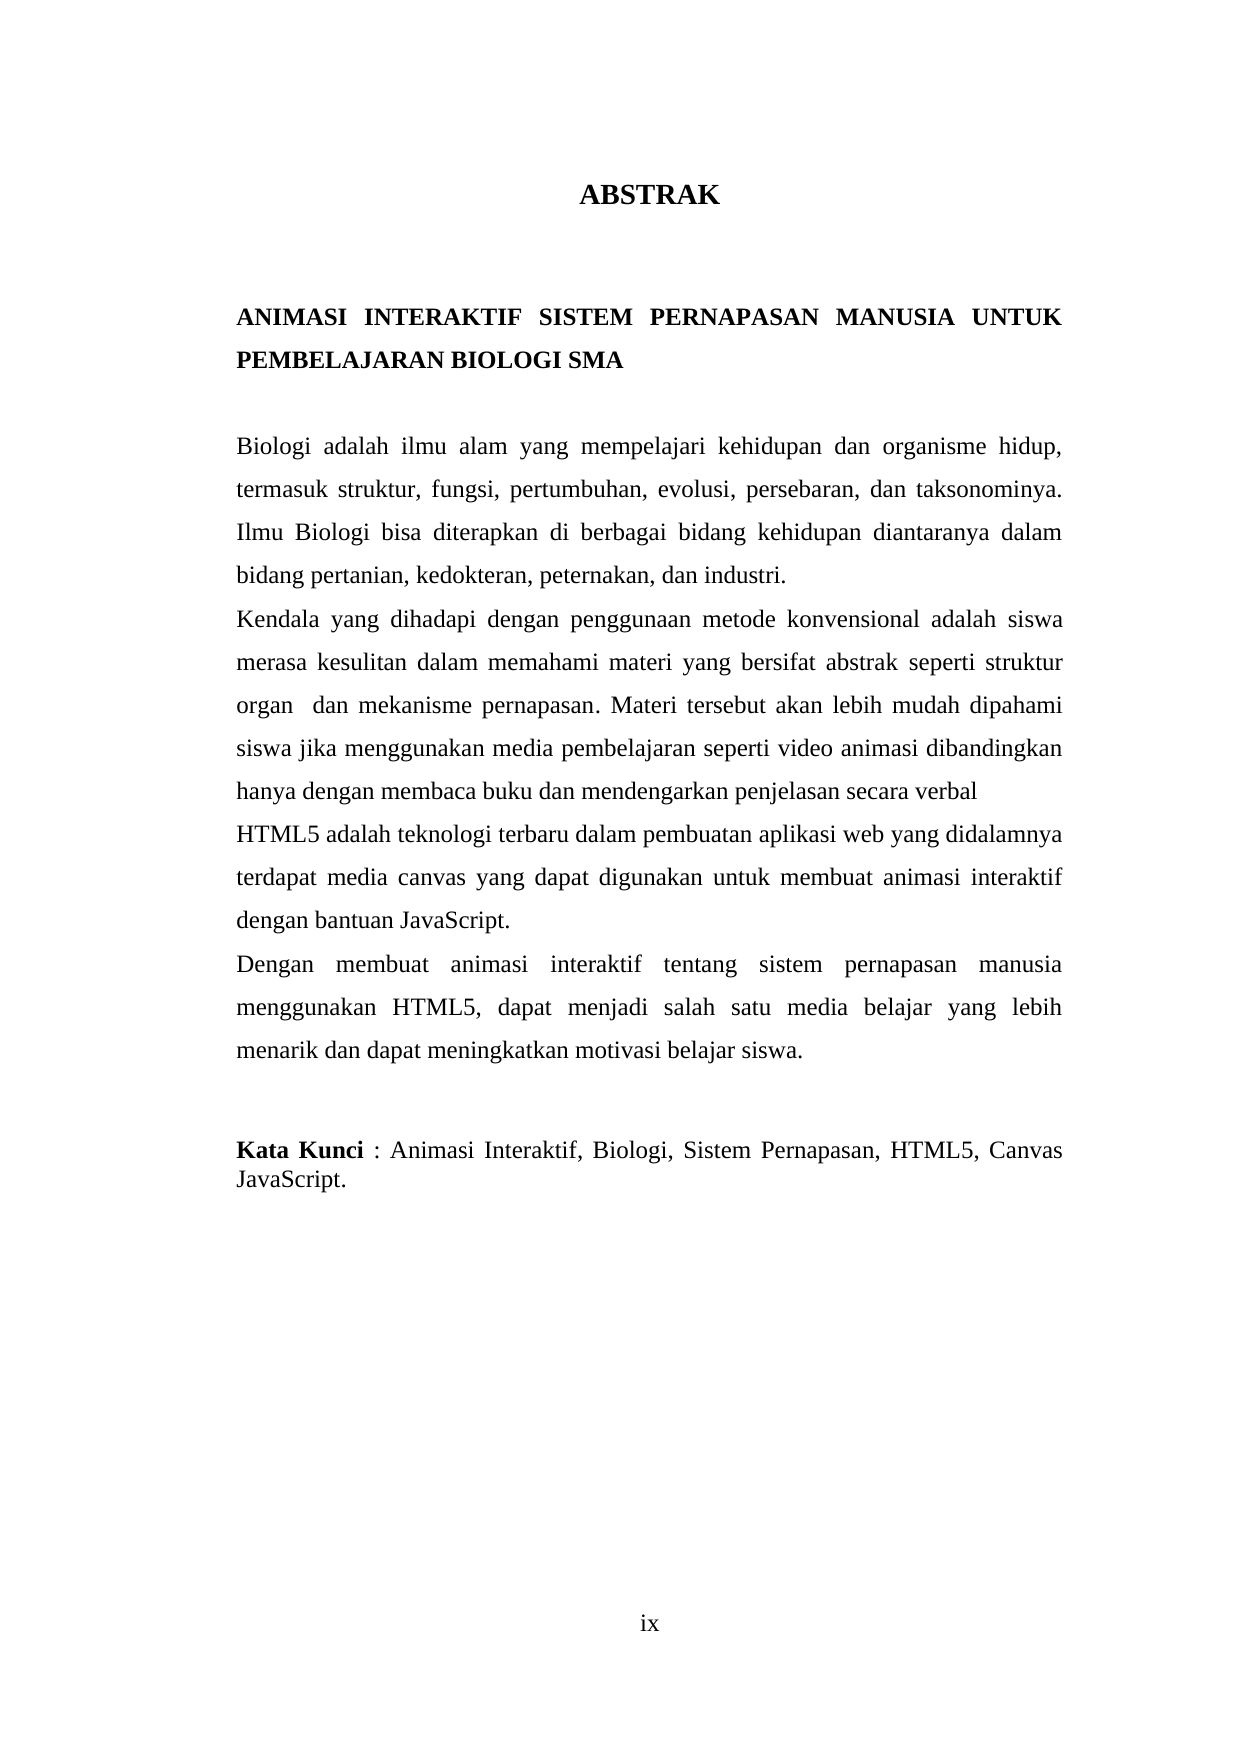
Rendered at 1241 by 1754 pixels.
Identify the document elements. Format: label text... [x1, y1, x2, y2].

text Kendala yang dihadapi dengan penggunaan metode konvensional adalah siswa merasa kesulitan dalam memahami materi yang bersifat abstrak seperti struktur organ dan mekanisme pernapasan. Materi tersebut akan lebih mudah dipahami siswa jika menggunakan media pembelajaran seperti video animasi dibandingkan hanya dengan membaca buku dan mendengarkan penjelasan secara verbal [236, 604, 1063, 805]
text Dengan membuat animasi interaktif tentang sistem pernapasan manusia menggunakan HTML5, dapat menjadi salah satu media belajar yang lebih menarik dan dapat meningkatkan motivasi belajar siswa. [236, 949, 1063, 1064]
text HTML5 adalah teknologi terbaru dalam pembuatan aplikasi web yang didalamnya terdapat media canvas yang dapat digunakan untuk membuat animasi interaktif dengan bantuan JavaScript. [236, 819, 1063, 934]
text Kata Kunci : Animasi Interaktif, Biologi, Sistem Pernapasan, HTML5, Canvas JavaScript. [236, 1136, 1063, 1193]
text ANIMASI INTERAKTIF SISTEM PERNAPASAN MANUSIA UNTUK PEMBELAJARAN BIOLOGI SMA [236, 302, 1063, 374]
text Biologi adalah ilmu alam yang mempelajari kehidupan dan organisme hidup, termasuk struktur, fungsi, pertumbuhan, evolusi, persebaran, dan taksonominya. Ilmu Biologi bisa diterapkan di berbagai bidang kehidupan diantaranya dalam bidang pertanian, kedokteran, peternakan, dan industri. [236, 431, 1063, 589]
subtitle ABSTRAK [236, 177, 1063, 211]
